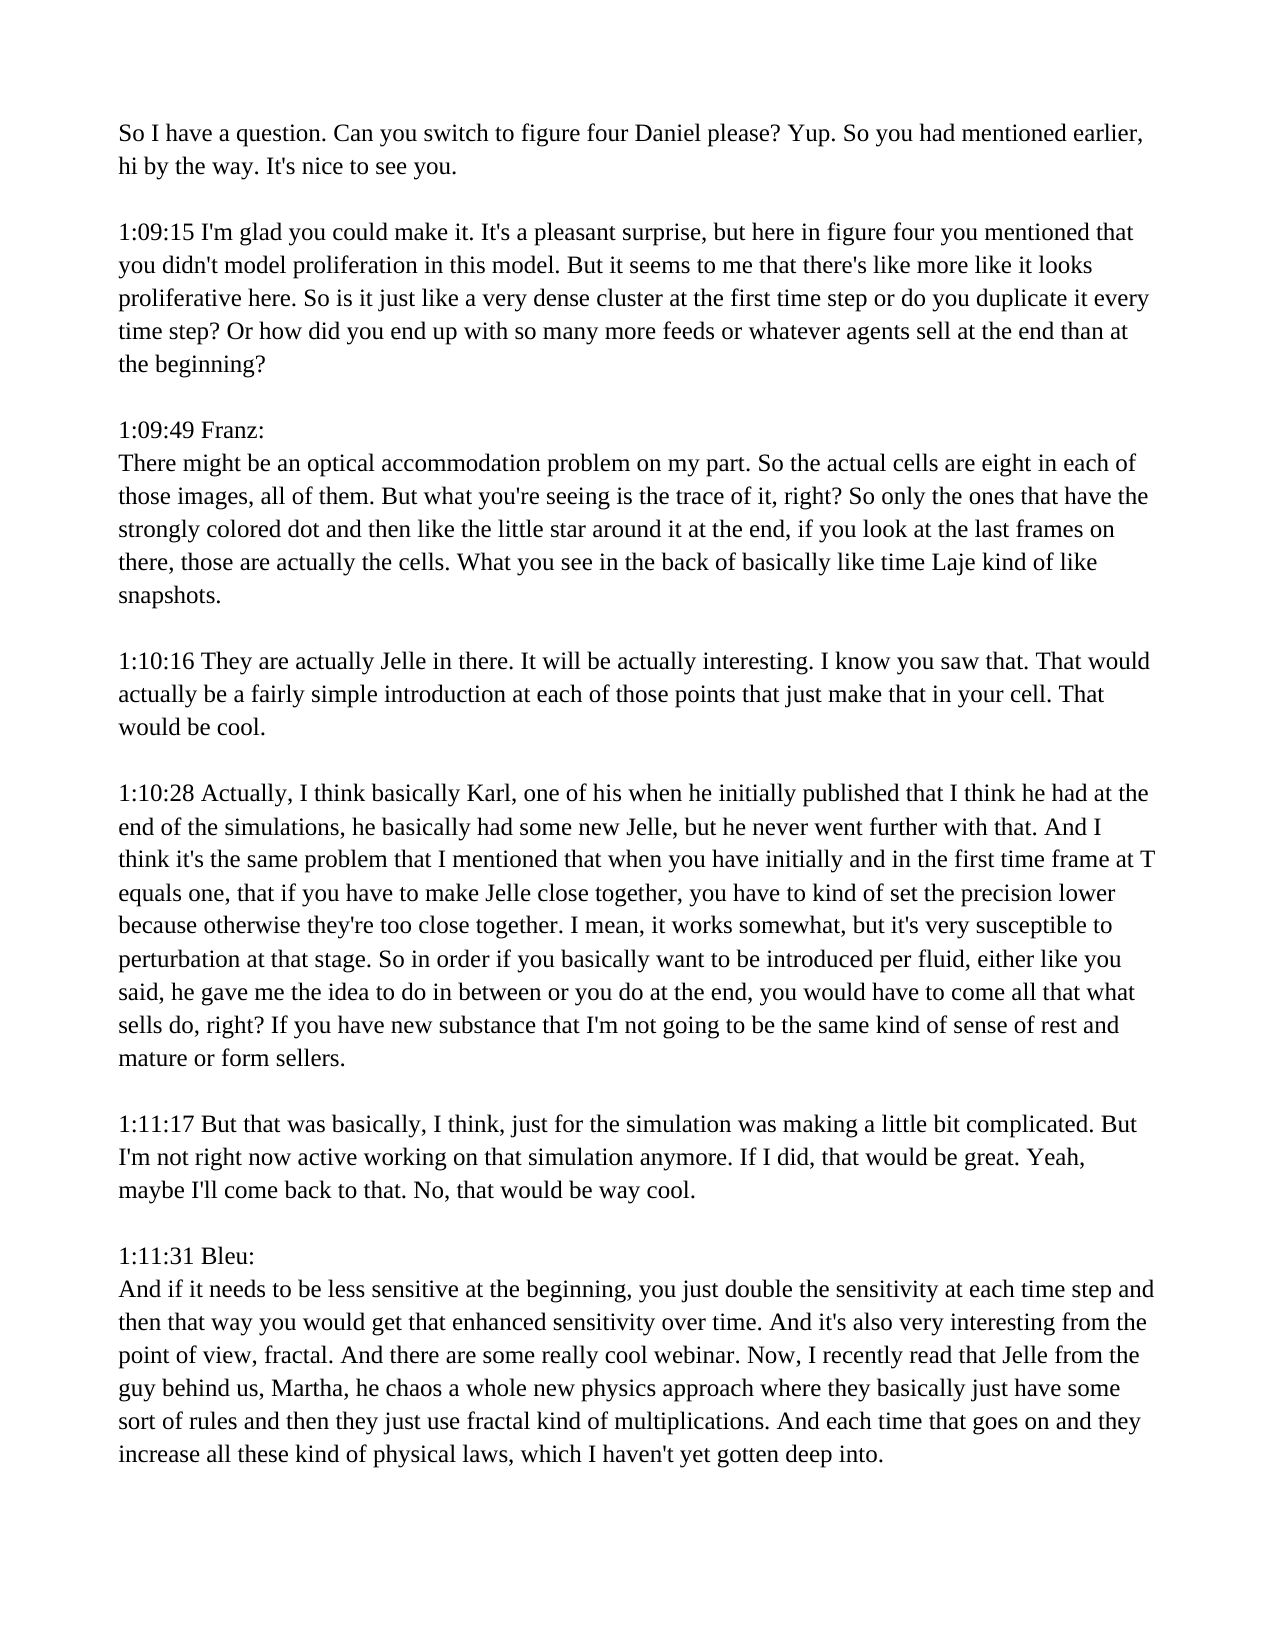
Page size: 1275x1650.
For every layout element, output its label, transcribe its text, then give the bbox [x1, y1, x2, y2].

text So I have a question. Can you switch to figure four Daniel please? Yup. So you had mentioned earlier, hi by the way. It's nice to see you. 1:09:15 I'm glad you could make it. It's a pleasant surprise, but here in figure four you mentioned that you didn't model proliferation in this model. But it seems to me that there's like more like it looks proliferative here. So is it just like a very dense cluster at the first time step or do you duplicate it every time step? Or how did you end up with so many more feeds or whatever agents sell at the end than at the beginning? 1:09:49 Franz: There might be an optical accommodation problem on my part. So the actual cells are eight in each of those images, all of them. But what you're seeing is the trace of it, right? So only the ones that have the strongly colored dot and then like the little star around it at the end, if you look at the last frames on there, those are actually the cells. What you see in the back of basically like time Laje kind of like snapshots. 1:10:16 They are actually Jelle in there. It will be actually interesting. I know you saw that. That would actually be a fairly simple introduction at each of those points that just make that in your cell. That would be cool. 1:10:28 Actually, I think basically Karl, one of his when he initially published that I think he had at the end of the simulations, he basically had some new Jelle, but he never went further with that. And I think it's the same problem that I mentioned that when you have initially and in the first time frame at T equals one, that if you have to make Jelle close together, you have to kind of set the precision lower because otherwise they're too close together. I mean, it works somewhat, but it's very susceptible to perturbation at that stage. So in order if you basically want to be introduced per fluid, either like you said, he gave me the idea to do in between or you do at the end, you would have to come all that what sells do, right? If you have new substance that I'm not going to be the same kind of sense of rest and mature or form sellers. 1:11:17 But that was basically, I think, just for the simulation was making a little bit complicated. But I'm not right now active working on that simulation anymore. If I did, that would be great. Yeah, maybe I'll come back to that. No, that would be way cool. 1:11:31 Bleu: And if it needs to be less sensitive at the beginning, you just double the sensitivity at each time step and then that way you would get that enhanced sensitivity over time. And it's also very interesting from the point of view, fractal. And there are some really cool webinar. Now, I recently read that Jelle from the guy behind us, Martha, he chaos a whole new physics approach where they basically just have some sort of rules and then they just use fractal kind of multiplications. And each time that goes on and they increase all these kind of physical laws, which I haven't yet gotten deep into. [118, 118, 1157, 1501]
